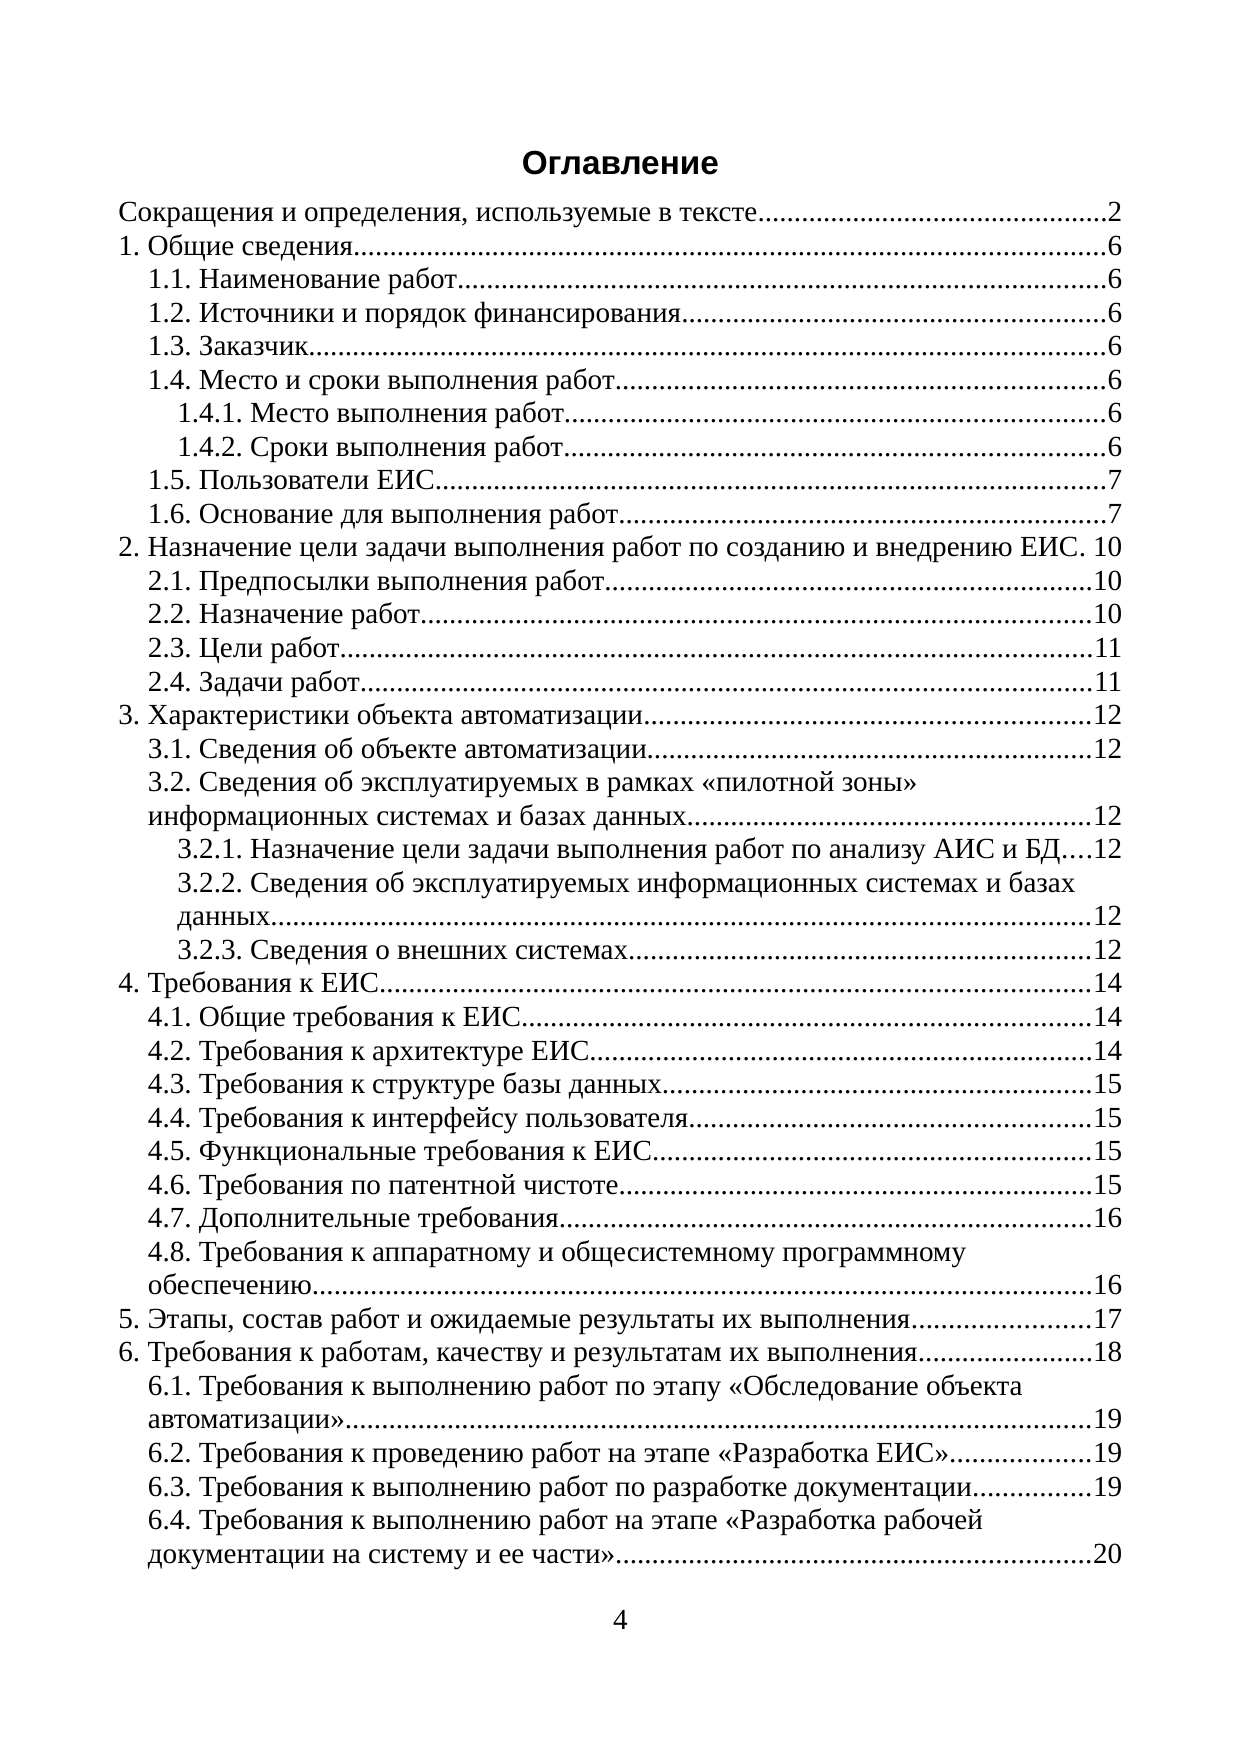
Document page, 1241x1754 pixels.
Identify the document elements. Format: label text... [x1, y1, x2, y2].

text 1.5. Пользователи ЕИС 7 [148, 462, 1122, 496]
text 1. Общие сведения 6 [118, 228, 1122, 261]
text 4.8. Требования к аппаратному и общесистемному программному обеспечению 16 [148, 1234, 1122, 1301]
text 4.1. Общие требования к ЕИС 14 [148, 999, 1122, 1033]
text 4.6. Требования по патентной чистоте 15 [148, 1167, 1122, 1200]
text 3.2.1. Назначение цели задачи выполнения работ по анализу АИС и БД 12 [177, 831, 1122, 865]
text 1.1. Наименование работ 6 [148, 261, 1122, 295]
text 4. Требования к ЕИС 14 [118, 966, 1122, 999]
text 2.4. Задачи работ 11 [148, 664, 1122, 697]
text 6.3. Требования к выполнению работ по разработке документации 19 [148, 1469, 1122, 1502]
text 3.2. Сведения об эксплуатируемых в рамках «пилотной зоны» информационных системах и базах данных 12 [148, 764, 1122, 831]
text 1.6. Основание для выполнения работ 7 [148, 496, 1122, 529]
text 2.3. Цели работ 11 [148, 630, 1122, 664]
text 3.2.3. Сведения о внешних системах 12 [177, 932, 1122, 966]
text 4.4. Требования к интерфейсу пользователя 15 [148, 1100, 1122, 1133]
text 1.4. Место и сроки выполнения работ 6 [148, 362, 1122, 395]
text 4.2. Требования к архитектуре ЕИС 14 [148, 1033, 1122, 1066]
text 6.1. Требования к выполнению работ по этапу «Обследование объекта автоматизации» 19 [148, 1368, 1122, 1435]
text 4.3. Требования к структуре базы данных 15 [148, 1066, 1122, 1100]
text 2. Назначение цели задачи выполнения работ по созданию и внедрению ЕИС 10 [118, 529, 1122, 563]
text 6.2. Требования к проведению работ на этапе «Разработка ЕИС» 19 [148, 1435, 1122, 1469]
text 3.2.2. Сведения об эксплуатируемых информационных системах и базах данных 12 [177, 865, 1122, 932]
text 5. Этапы, состав работ и ожидаемые результаты их выполнения 17 [118, 1301, 1122, 1334]
text 4.7. Дополнительные требования 16 [148, 1200, 1122, 1234]
text 1.3. Заказчик 6 [148, 328, 1122, 362]
text 1.4.1. Место выполнения работ 6 [177, 395, 1122, 429]
text 3. Характеристики объекта автоматизации 12 [118, 697, 1122, 731]
text 4.5. Функциональные требования к ЕИС 15 [148, 1133, 1122, 1167]
text 6. Требования к работам, качеству и результатам их выполнения 18 [118, 1334, 1122, 1368]
text 6.4. Требования к выполнению работ на этапе «Разработка рабочей документации на систему и ее части» 20 [148, 1502, 1122, 1569]
text 2.1. Предпосылки выполнения работ 10 [148, 563, 1122, 597]
text 1.2. Источники и порядок финансирования 6 [148, 295, 1122, 328]
text Сокращения и определения, используемые в тексте 2 [118, 194, 1122, 228]
text 1.4.2. Сроки выполнения работ 6 [177, 429, 1122, 462]
text 2.2. Назначение работ 10 [148, 597, 1122, 630]
text 3.1. Сведения об объекте автоматизации 12 [148, 731, 1122, 764]
subtitle Оглавление [118, 143, 1122, 182]
